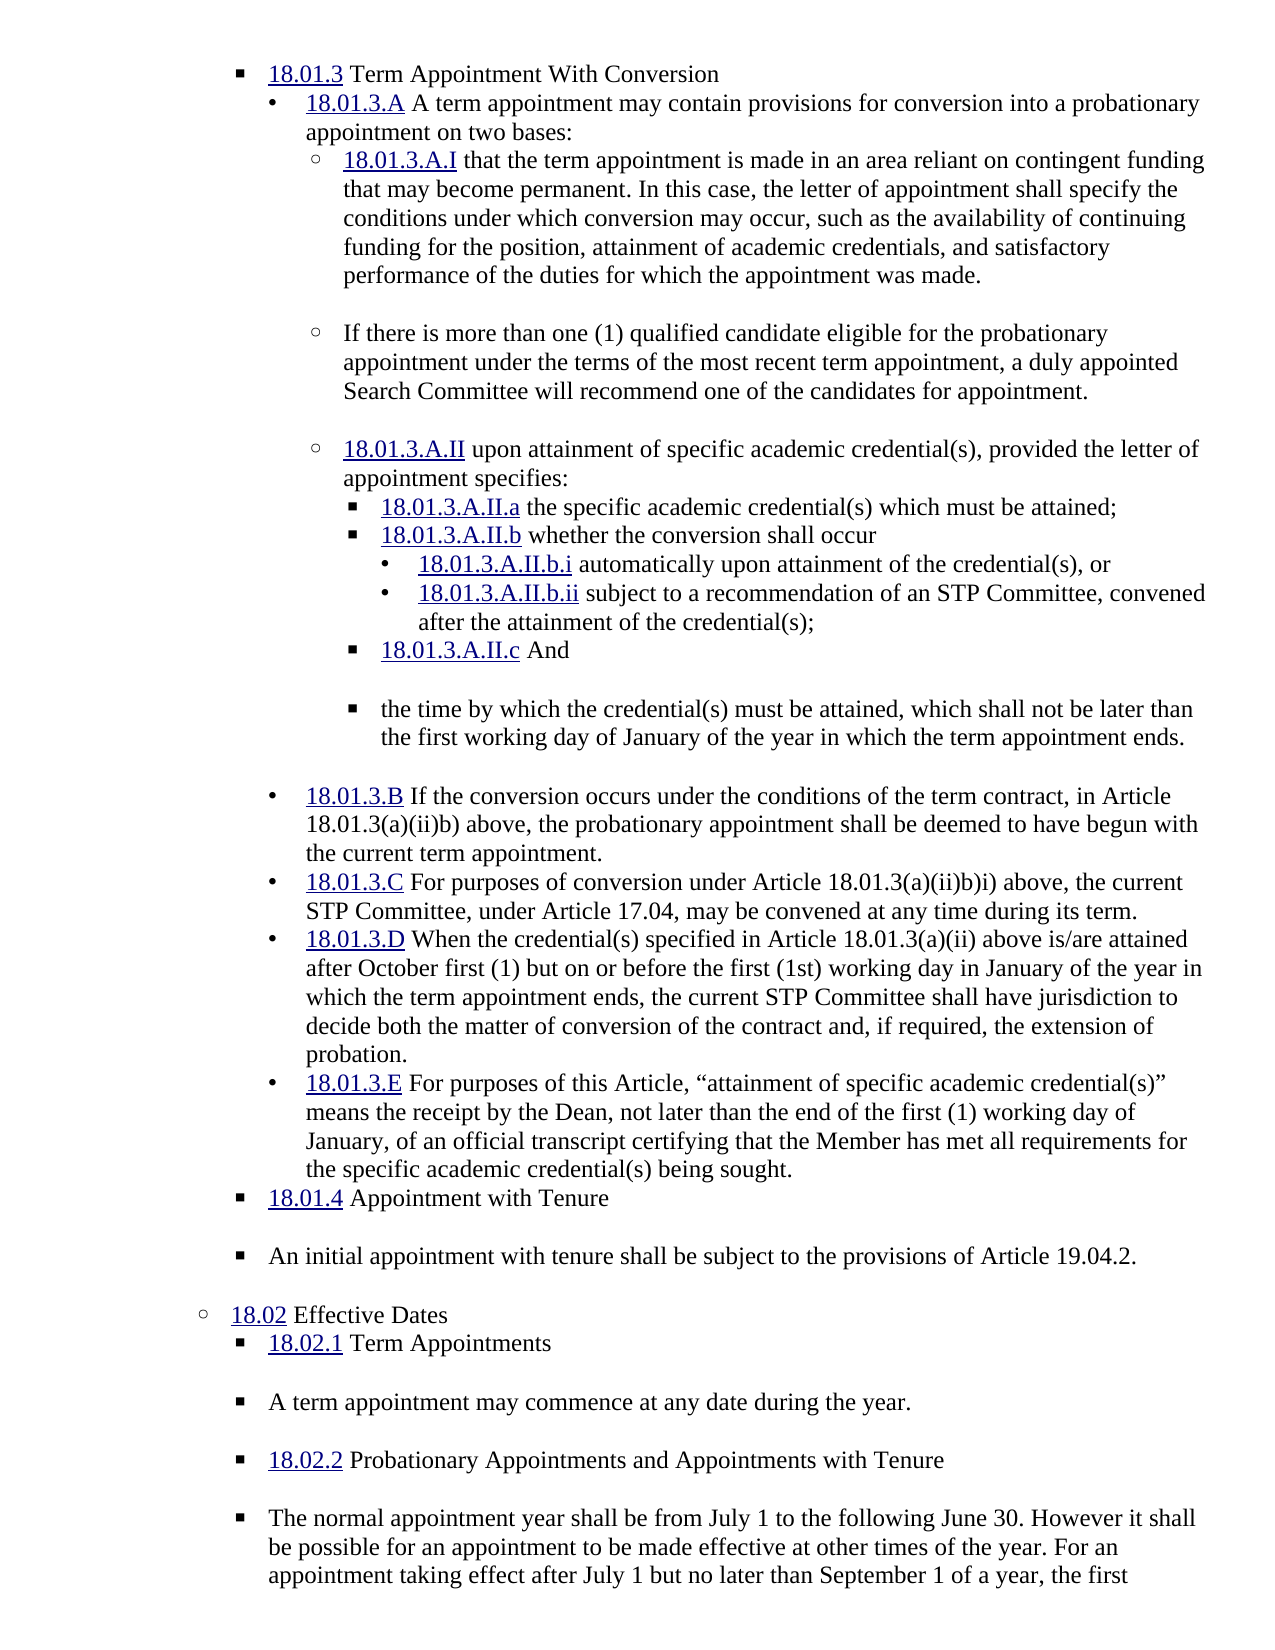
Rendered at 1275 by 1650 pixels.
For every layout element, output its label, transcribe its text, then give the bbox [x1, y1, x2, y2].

list 18.01.3.B If the conversion occurs under the conditions of the term contract, in Article 18.01.3(a)(ii)b) above, the probationary appointment shall be deemed to have begun with the current term appointment. [268, 781, 1216, 867]
list An initial appointment with tenure shall be subject to the provisions of Article 19.04.2. [231, 1241, 1216, 1270]
list 18.01.3.D When the credential(s) specified in Article 18.01.3(a)(ii) above is/are attained after October first (1) but on or before the first (1st) working day in January of the year in which the term appointment ends, the current STP Committee shall have jurisdiction to decide both the matter of conversion of the contract and, if required, the extension of probation. [268, 924, 1216, 1068]
list 18.01.3.C For purposes of conversion under Article 18.01.3(a)(ii)b)i) above, the current STP Committee, under Article 17.04, may be convened at any time during its term. [268, 867, 1216, 924]
list If there is more than one (1) qualified candidate eligible for the probationary appointment under the terms of the most recent term appointment, a duly appointed Search Committee will recommend one of the candidates for appointment. [306, 318, 1216, 405]
list 18.01.3.A.II.b.ii subject to a recommendation of an STP Committee, convened after the attainment of the credential(s); [381, 578, 1216, 636]
list The normal appointment year shall be from July 1 to the following June 30. However it shall be possible for an appointment to be made effective at other times of the year. For an appointment taking effect after July 1 but no later than September 1 of a year, the first [231, 1503, 1216, 1589]
list the time by which the credential(s) must be attained, which shall not be later than the first working day of January of the year in which the term appointment ends. [343, 694, 1216, 751]
list 18.01.4 Appointment with Tenure [231, 1183, 1216, 1212]
list 18.01.3.A.I that the term appointment is made in an area reliant on contingent funding that may become permanent. In this case, the letter of appointment shall specify the conditions under which conversion may occur, such as the availability of continuing funding for the position, attainment of academic credentials, and satisfactory performance of the duties for which the appointment was made. [306, 145, 1216, 289]
list 18.01.3.A A term appointment may contain provisions for conversion into a probationary appointment on two bases: [268, 88, 1216, 145]
list A term appointment may commence at any date during the year. [231, 1387, 1216, 1415]
list 18.01.3.A.II upon attainment of specific academic credential(s), provided the letter of appointment specifies: [306, 434, 1216, 492]
list 18.01.3 Term Appointment With Conversion [231, 59, 1216, 88]
list 18.02.2 Probationary Appointments and Appointments with Tenure [231, 1445, 1216, 1474]
list 18.01.3.A.II.b.i automatically upon attainment of the credential(s), or [381, 549, 1216, 578]
list 18.01.3.A.II.a the specific academic credential(s) which must be attained; [343, 492, 1216, 521]
list 18.02.1 Term Appointments [231, 1328, 1216, 1357]
list 18.02 Effective Dates [193, 1300, 1216, 1328]
list 18.01.3.A.II.c And [343, 636, 1216, 664]
list 18.01.3.A.II.b whether the conversion shall occur [343, 521, 1216, 549]
list 18.01.3.E For purposes of this Article, “attainment of specific academic credential(s)” means the receipt by the Dean, not later than the end of the first (1) working day of January, of an official transcript certifying that the Member has met all requirements for the specific academic credential(s) being sought. [268, 1068, 1216, 1183]
